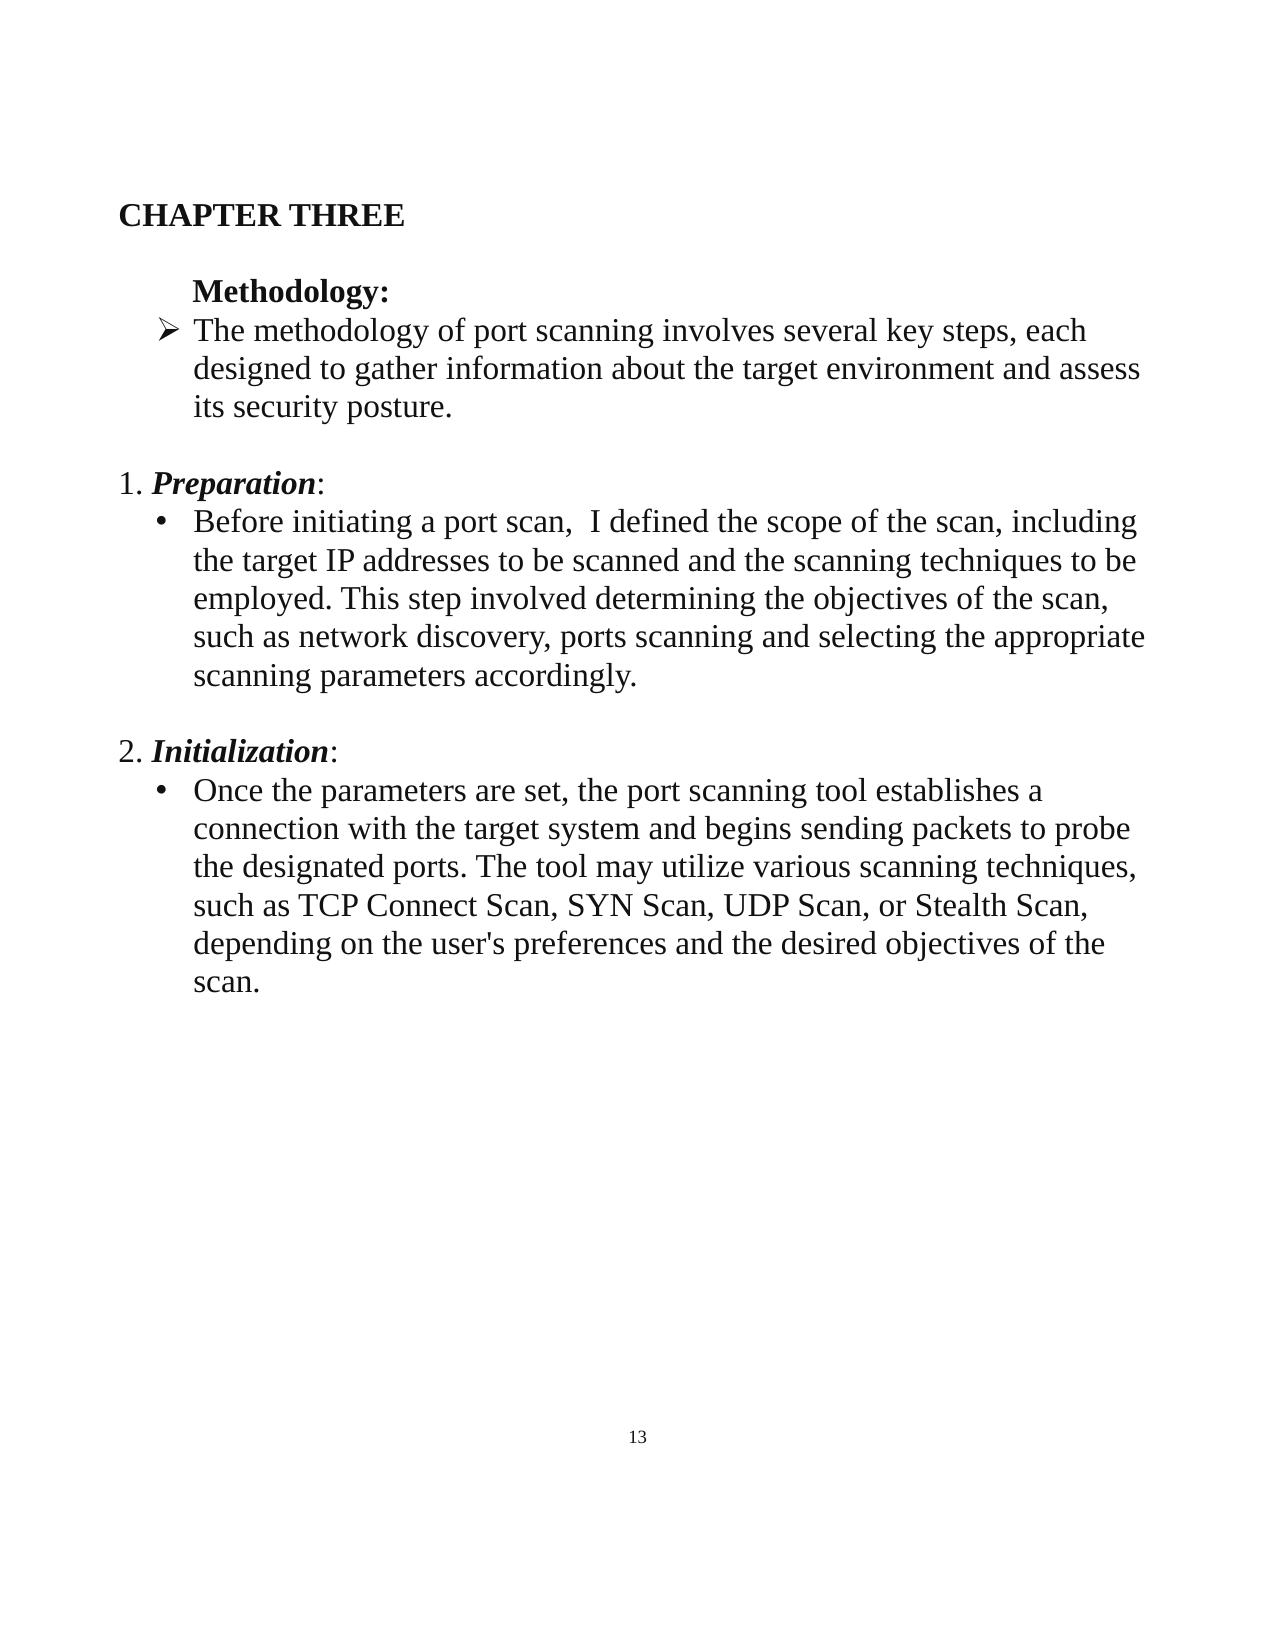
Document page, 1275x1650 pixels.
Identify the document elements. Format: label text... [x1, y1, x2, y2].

list Before initiating a port scan, I defined the scope of the scan, including the target IP addresses to be scanned and the scanning techniques to be employed. This step involved determining the objectives of the scan, such as network discovery, ports scanning and selecting the appropriate scanning parameters accordingly. [156, 501, 1157, 693]
text CHAPTER THREE [118, 195, 1157, 233]
list The methodology of port scanning involves several key steps, each designed to gather information about the target environment and assess its security posture. [156, 310, 1157, 425]
text 1. Preparation: [118, 463, 1157, 501]
text Methodology: [118, 271, 1157, 310]
text 13 [118, 1426, 1157, 1448]
text 2. Initialization: [118, 731, 1157, 770]
list Once the parameters are set, the port scanning tool establishes a connection with the target system and begins sending packets to probe the designated ports. The tool may utilize various scanning techniques, such as TCP Connect Scan, SYN Scan, UDP Scan, or Stealth Scan, depending on the user's preferences and the desired objectives of the scan. [156, 770, 1157, 1000]
